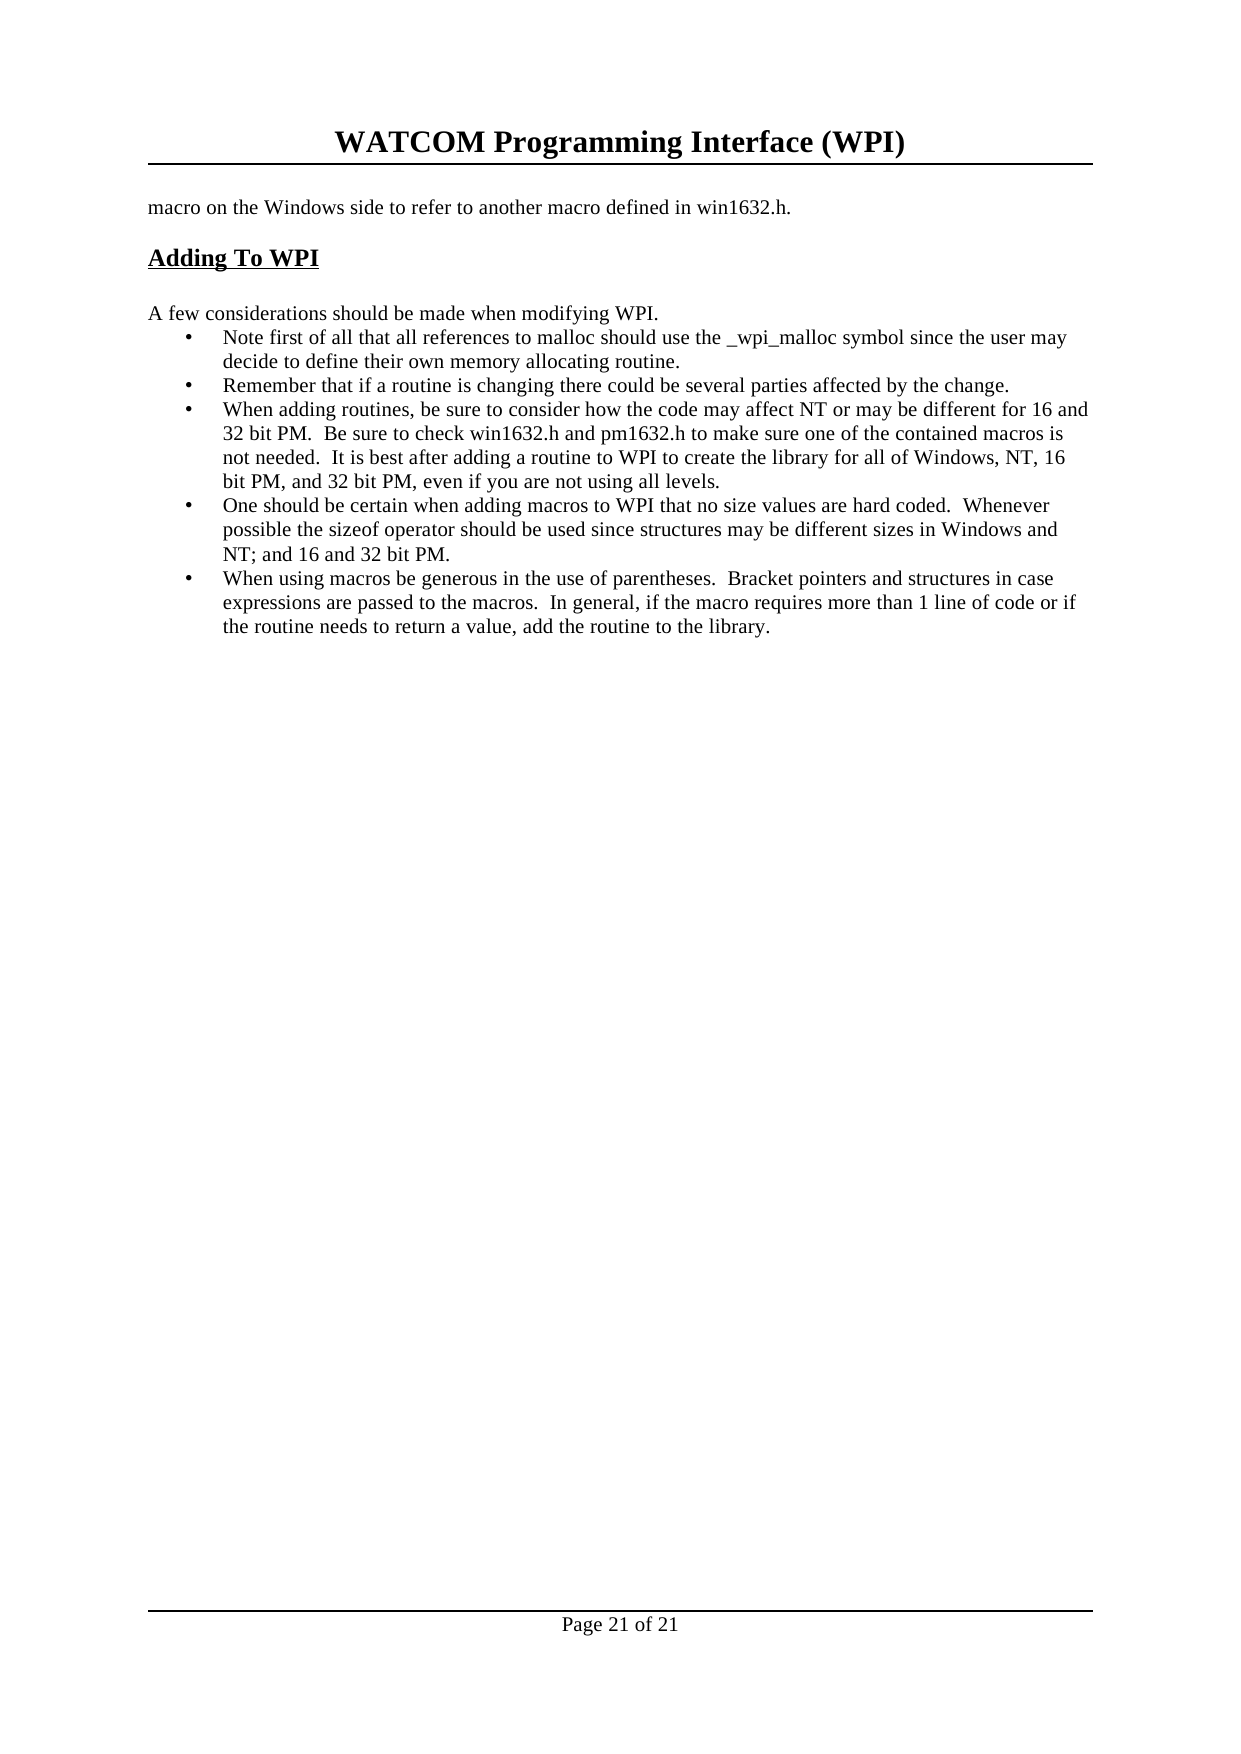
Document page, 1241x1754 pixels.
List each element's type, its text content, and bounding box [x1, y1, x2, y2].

text Adding To WPI [148, 243, 1093, 272]
text A few considerations should be made when modifying WPI. [148, 301, 1093, 325]
list When using macros be generous in the use of parentheses. Bracket pointers and structures in case expressions are passed to the macros. In general, if the macro requires more than 1 line of code or if the routine needs to return a value, add the routine to the library. [185, 565, 1093, 638]
list When adding routines, be sure to consider how the code may affect NT or may be different for 16 and 32 bit PM. Be sure to check win1632.h and pm1632.h to make sure one of the contained macros is not needed. It is best after adding a routine to WPI to create the library for all of Windows, NT, 16 bit PM, and 32 bit PM, even if you are not using all levels. [185, 397, 1093, 493]
list One should be certain when adding macros to WPI that no size values are hard coded. Whenever possible the sizeof operator should be used since structures may be different sizes in Windows and NT; and 16 and 32 bit PM. [185, 493, 1093, 565]
list Remember that if a routine is changing there could be several parties affected by the change. [185, 373, 1093, 397]
text macro on the Windows side to refer to another macro defined in win1632.h. [148, 194, 1093, 218]
list Note first of all that all references to malloc should use the _wpi_malloc symbol since the user may decide to define their own memory allocating routine. [185, 325, 1093, 373]
